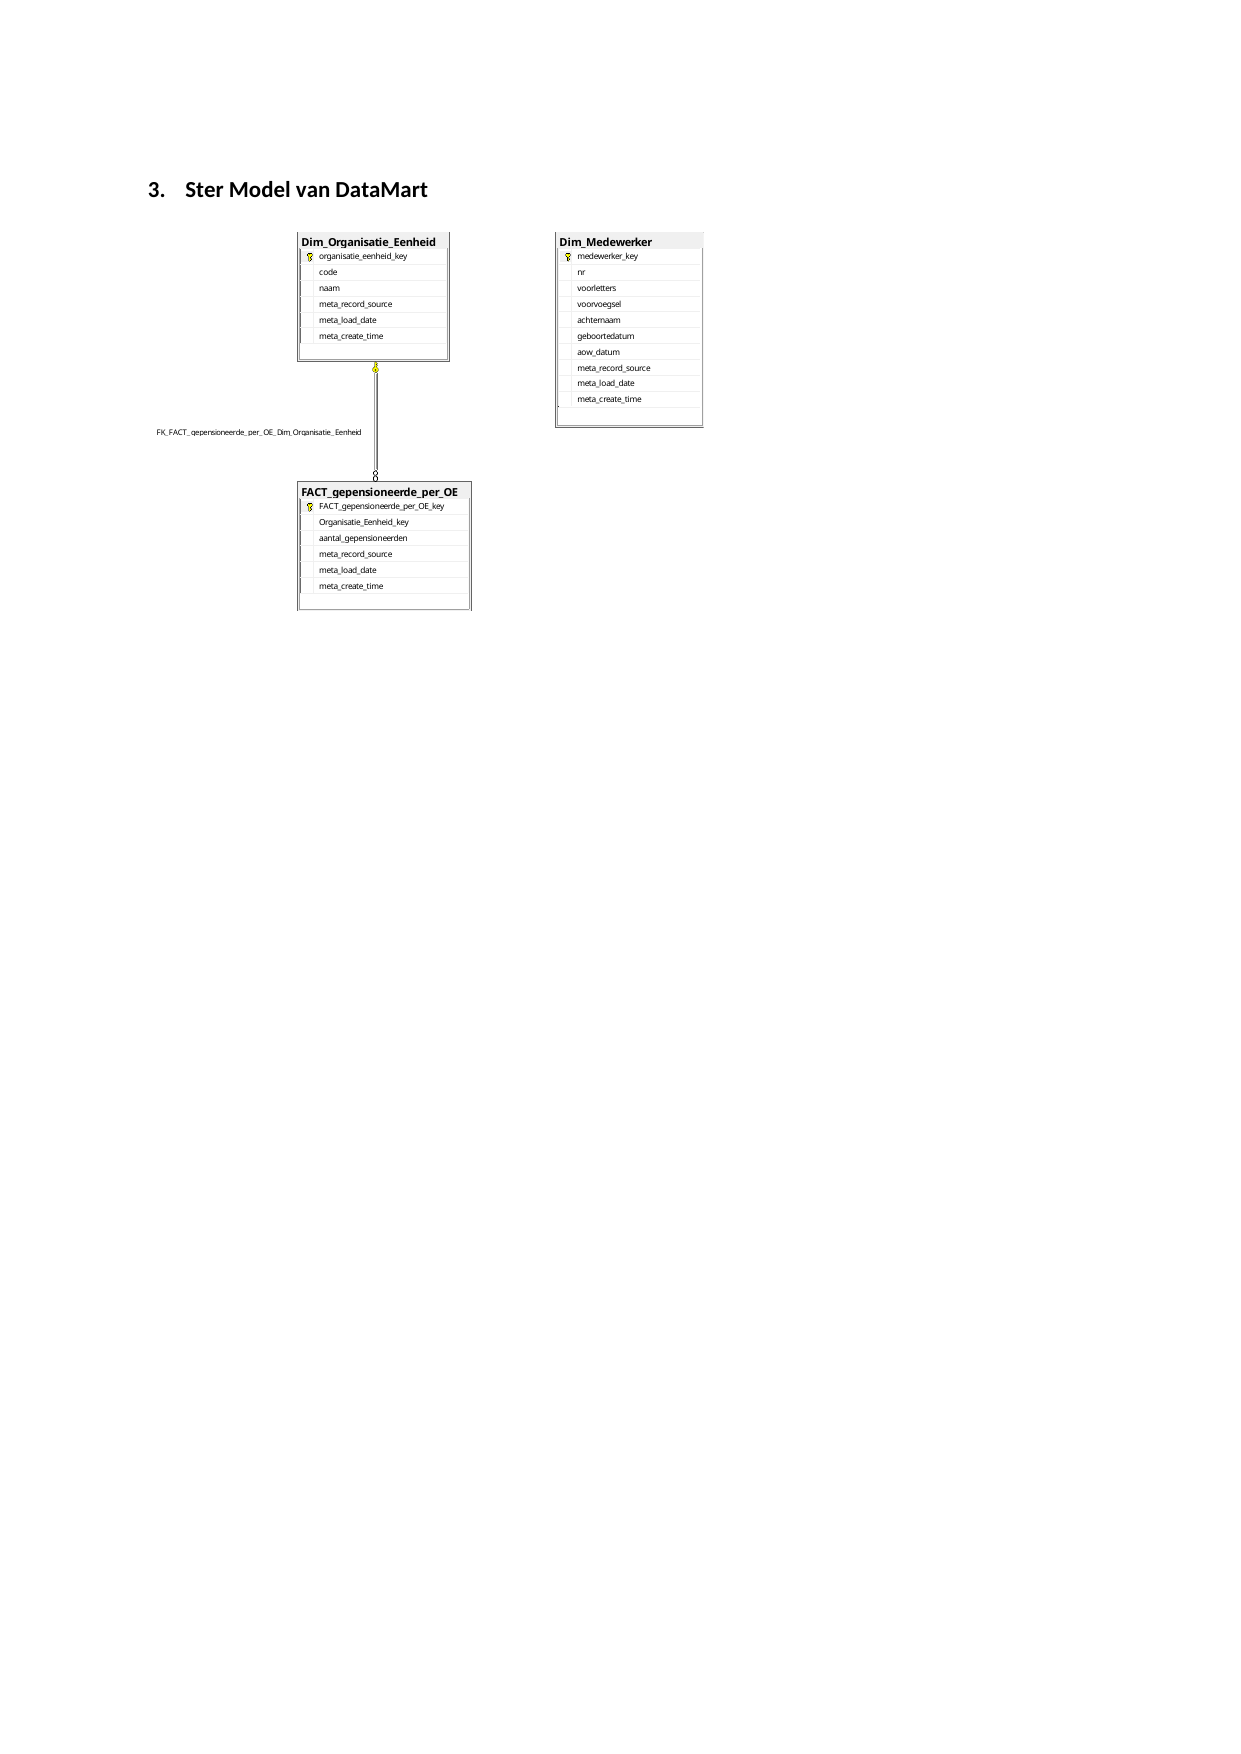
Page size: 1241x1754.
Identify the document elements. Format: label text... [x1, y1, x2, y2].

list Ster Model van DataMart [148, 176, 1093, 204]
